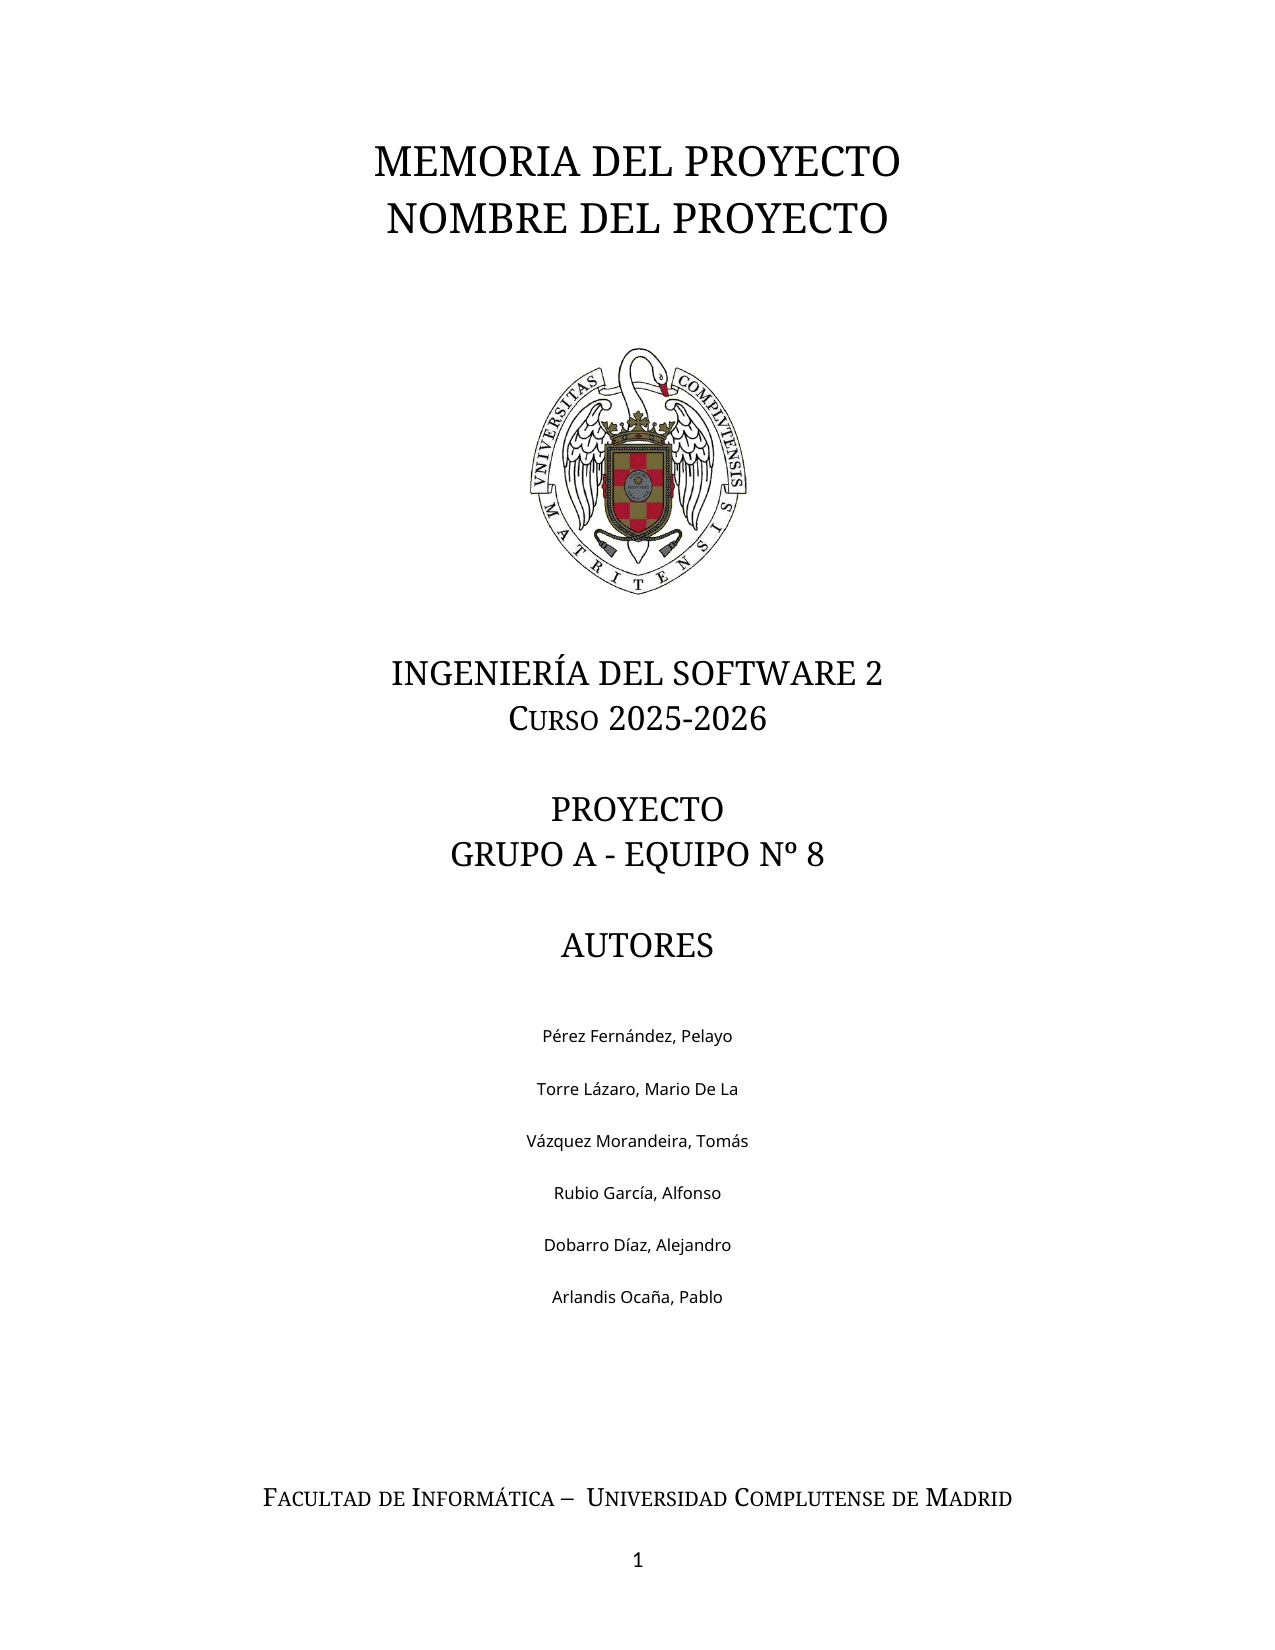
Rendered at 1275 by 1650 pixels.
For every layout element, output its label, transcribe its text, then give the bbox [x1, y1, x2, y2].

text Vázquez Morandeira, Tomás [118, 1129, 1157, 1152]
title INGENIERÍA DEL SOFTWARE 2 [118, 649, 1157, 695]
text Torre Lázaro, Mario De La [118, 1077, 1157, 1100]
title Autores [118, 922, 1157, 967]
title PROYECTO [118, 786, 1157, 831]
text Dobarro Díaz, Alejandro [118, 1234, 1157, 1257]
title Nombre del Proyecto [118, 188, 1157, 245]
title Memoria del proyecto [118, 132, 1157, 188]
title Grupo A - Equipo nº 8 [118, 831, 1157, 876]
text Arlandis Ocaña, Pablo [118, 1286, 1157, 1309]
title Curso 2025-2026 [118, 695, 1157, 740]
text Facultad de Informática – Universidad Complutense de Madrid [118, 1480, 1157, 1514]
text Rubio García, Alfonso [118, 1182, 1157, 1204]
text Pérez Fernández, Pelayo [118, 1025, 1157, 1048]
